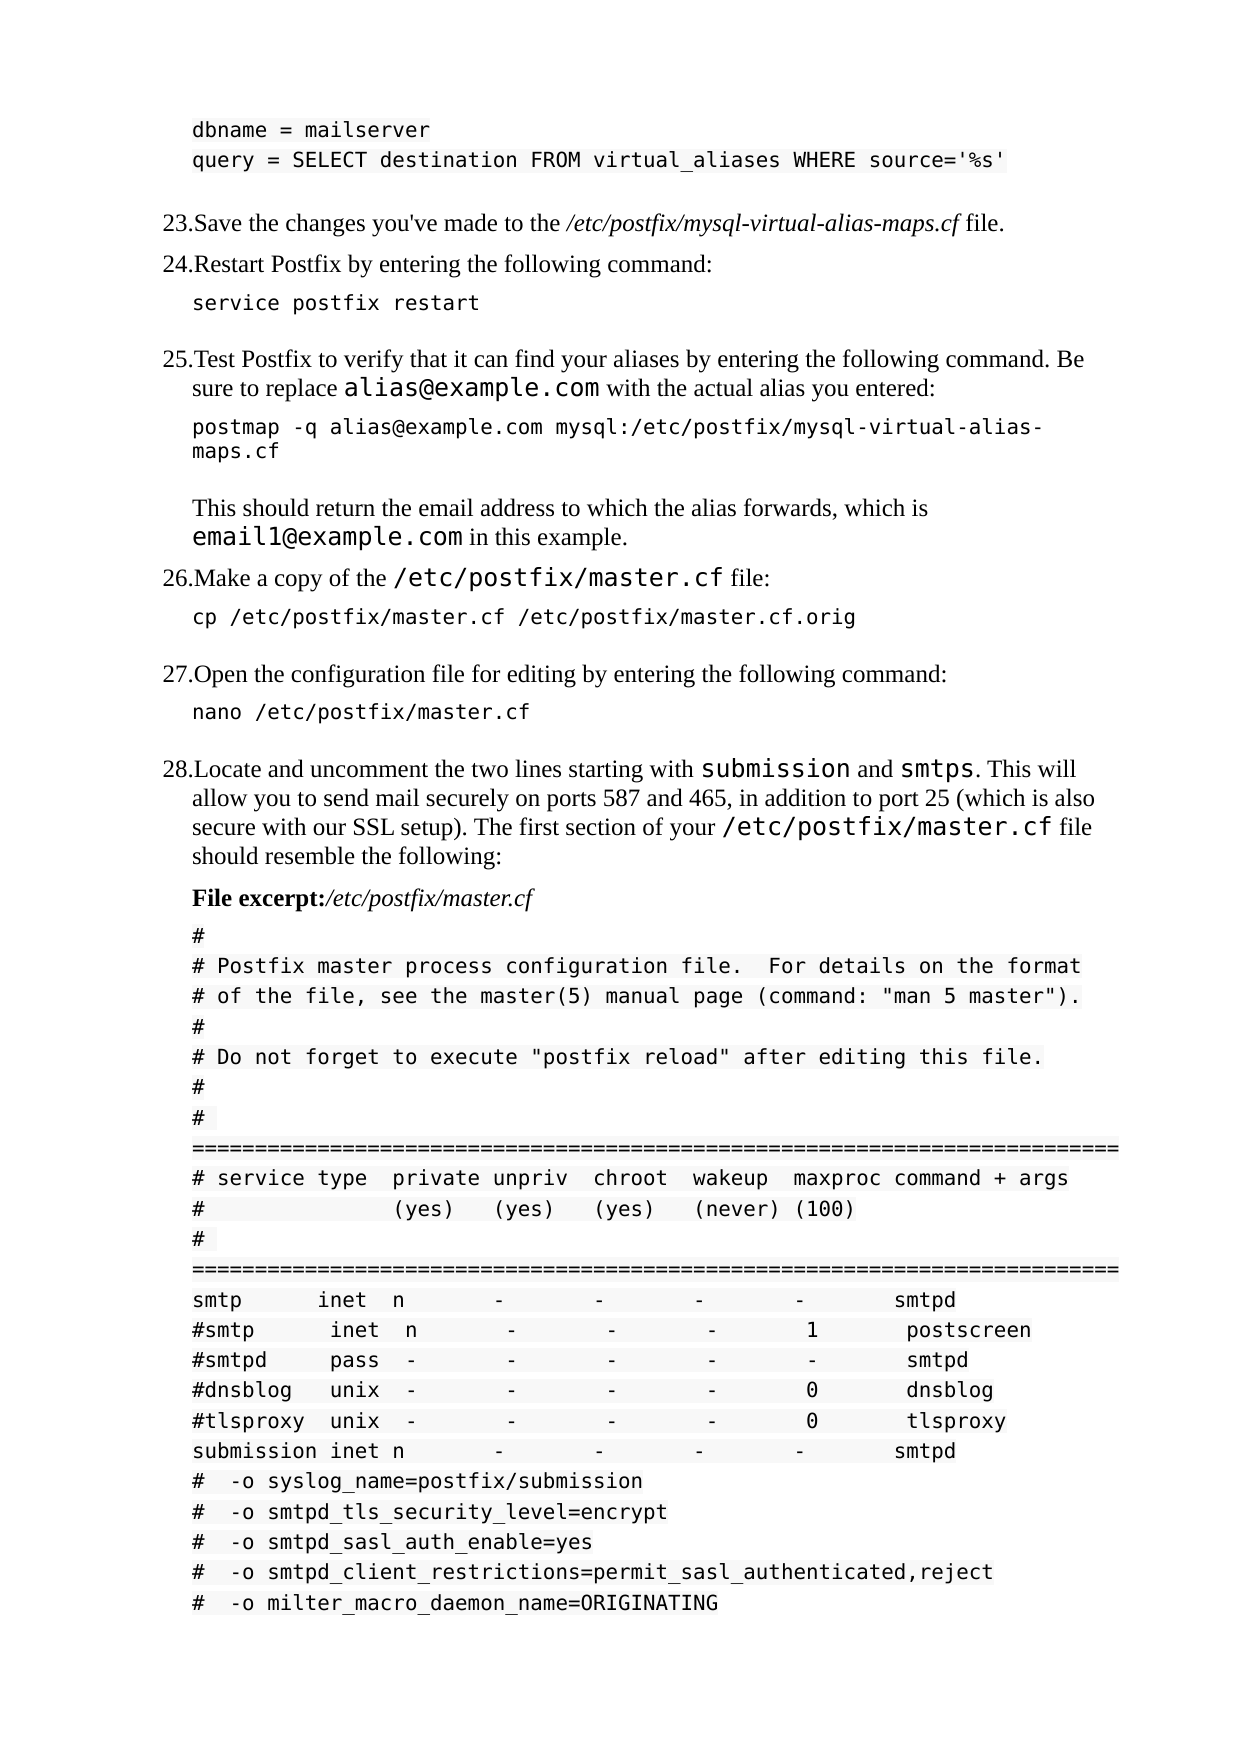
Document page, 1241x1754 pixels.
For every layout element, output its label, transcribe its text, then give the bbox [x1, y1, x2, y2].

list # ========================================================================== [162, 1106, 1122, 1160]
list nano /etc/postfix/master.cf [162, 700, 1122, 724]
list # -o smtpd_tls_security_level=encrypt [162, 1500, 1122, 1524]
list service postfix restart [162, 291, 1122, 315]
list # -o smtpd_sasl_auth_enable=yes [162, 1530, 1122, 1554]
list Open the configuration file for editing by entering the following command: [162, 659, 1122, 688]
list # of the file, see the master(5) manual page (command: "man 5 master"). [162, 984, 1122, 1009]
list Restart Postfix by entering the following command: [162, 249, 1122, 278]
list # (yes) (yes) (yes) (never) (100) [162, 1197, 1122, 1221]
list #dnsblog unix - - - - 0 dnsblog [162, 1378, 1122, 1403]
list # -o syslog_name=postfix/submission [162, 1469, 1122, 1494]
list # ========================================================================== [162, 1227, 1122, 1282]
list # Do not forget to execute "postfix reload" after editing this file. [162, 1045, 1122, 1069]
list File excerpt:/etc/postfix/master.cf [162, 883, 1122, 911]
list submission inet n - - - - smtpd [162, 1439, 1122, 1463]
list # service type private unpriv chroot wakeup maxproc command + args [162, 1166, 1122, 1191]
list # Postfix master process configuration file. For details on the format [162, 954, 1122, 978]
list #tlsproxy unix - - - - 0 tlsproxy [162, 1409, 1122, 1433]
list query = SELECT destination FROM virtual_aliases WHERE source='%s' [162, 148, 1122, 173]
list smtp inet n - - - - smtpd [162, 1288, 1122, 1312]
list # [162, 1075, 1122, 1100]
list # [162, 1015, 1122, 1039]
list # -o smtpd_client_restrictions=permit_sasl_authenticated,reject [162, 1560, 1122, 1585]
list # -o milter_macro_daemon_name=ORIGINATING [162, 1591, 1122, 1615]
list #smtpd pass - - - - - smtpd [162, 1348, 1122, 1372]
list Locate and uncomment the two lines starting with submission and smtps. This will allow you to send mail securely on ports 587 and 465, in addition to port 25 (which is also secure with our SSL setup). The first section of your /etc/postfix/master.cf file should resemble the following: [162, 754, 1122, 870]
list cp /etc/postfix/master.cf /etc/postfix/master.cf.orig [162, 605, 1122, 629]
list #smtp inet n - - - 1 postscreen [162, 1318, 1122, 1342]
list This should return the email address to which the alias forwards, which is email1@example.com in this example. [162, 493, 1122, 551]
list Make a copy of the /etc/postfix/master.cf file: [162, 563, 1122, 593]
list # [162, 924, 1122, 948]
list Test Postfix to verify that it can find your aliases by entering the following command. Be sure to replace alias@example.com with the actual alias you entered: [162, 344, 1122, 402]
list dbname = mailserver [162, 118, 1122, 142]
list Save the changes you've made to the /etc/postfix/mysql-virtual-alias-maps.cf file. [162, 208, 1122, 237]
list postmap -q alias@example.com mysql:/etc/postfix/mysql-virtual-alias-maps.cf [162, 415, 1122, 463]
